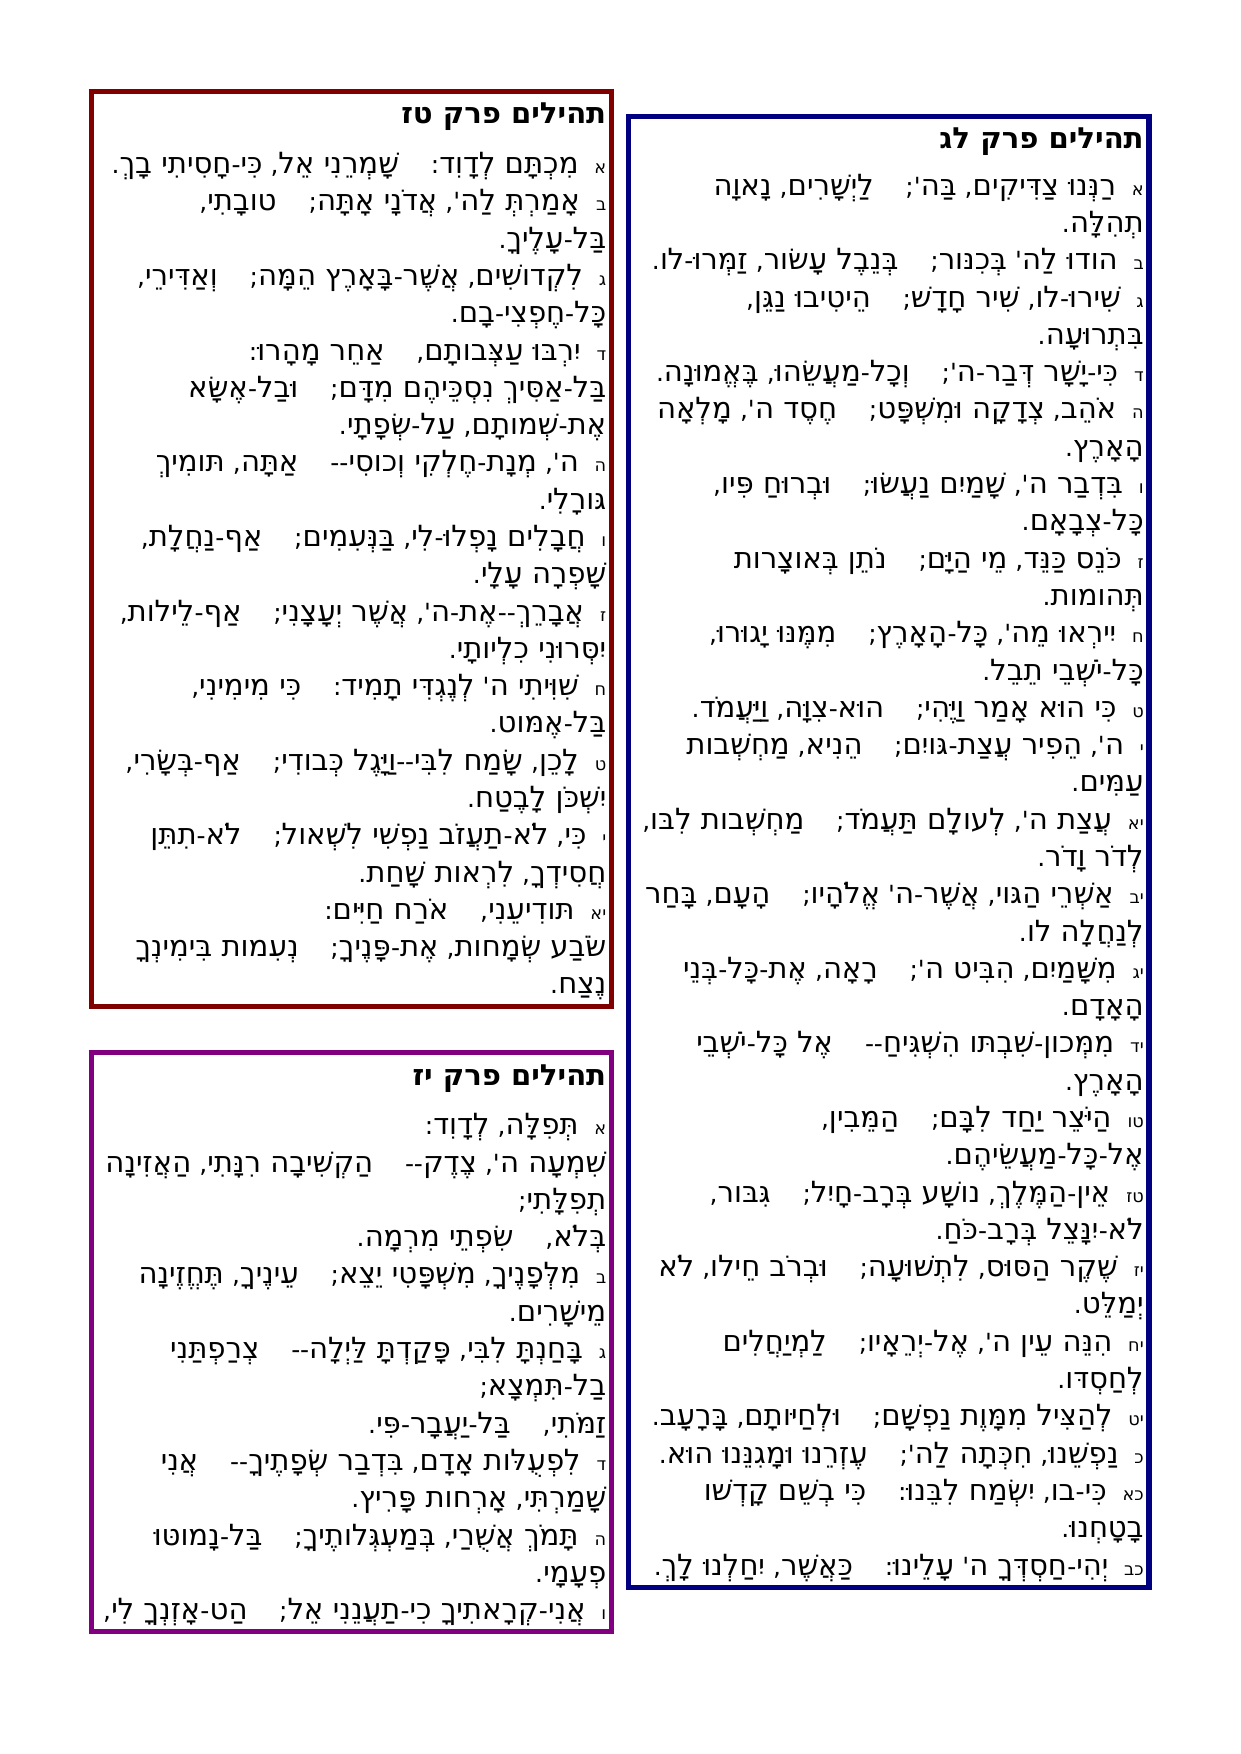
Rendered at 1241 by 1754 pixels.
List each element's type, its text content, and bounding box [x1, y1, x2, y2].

text א תְּפִלָּה, לְדָוִד: שִׁמְעָה ה', צֶדֶק-- הַקְשִׁיבָה רִנָּתִי, הַאֲזִינָה תְפִלָּתִי; בְּלֹא, שִׂפְתֵי מִרְמָה. ב מִלְּפָנֶיךָ, מִשְׁפָּטִי יֵצֵא; עֵינֶיךָ, תֶּחֱזֶינָה מֵישָׁרִים. ג בָּחַנְתָּ לִבִּי, פָּקַדְתָּ לַּיְלָה-- צְרַפְתַּנִי בַל-תִּמְצָא; זַמֹּתִי, בַּל-יַעֲבָר-פִּי. ד לִפְעֻלּות אָדָם, בִּדְבַר שְׂפָתֶיךָ-- אֲנִי שָׁמַרְתִּי, אָרְחות פָּרִיץ. ה תָּמֹךְ אֲשֻׁרַי, בְּמַעְגְּלותֶיךָ; בַּל-נָמוטּוּ פְעָמָי. ו אֲנִי-קְרָאתִיךָ כִי-תַעֲנֵנִי אֵל; הַט-אָזְנְךָ לִי, [94, 1099, 609, 1629]
text א מִכְתָּם לְדָוִד: שָׁמְרֵנִי אֵל, כִּי-חָסִיתִי בָךְ. ב אָמַרְתְּ לַה', אֲדֹנָי אָתָּה; טובָתִי, בַּל-עָלֶיךָ. ג לִקְדושִׁים, אֲשֶׁר-בָּאָרֶץ הֵמָּה; וְאַדִּירֵי, כָּל-חֶפְצִי-בָם. ד יִרְבּוּ עַצְּבותָם, אַחֵר מָהָרוּ: בַּל-אַסִּיךְ נִסְכֵּיהֶם מִדָּם; וּבַל-אֶשָּׂא אֶת-שְׁמותָם, עַל-שְׂפָתָי. ה ה', מְנָת-חֶלְקִי וְכוסִי-- אַתָּה, תּומִיךְ גּורָלִי. ו חֲבָלִים נָפְלוּ-לִי, בַּנְּעִמִים; אַף-נַחֲלָת, שָׁפְרָה עָלָי. ז אֲבָרֵךְ--אֶת-ה', אֲשֶׁר יְעָצָנִי; אַף-לֵילות, יִסְּרוּנִי כִלְיותָי. ח שִׁוִּיתִי ה' לְנֶגְדִּי תָמִיד: כִּי מִימִינִי, בַּל-אֶמּוט. ט לָכֵן, שָׂמַח לִבִּי--וַיָּגֶל כְּבודִי; אַף-בְּשָׂרִי, יִשְׁכֹּן לָבֶטַח. י כִּי, לֹא-תַעֲזֹב נַפְשִׁי לִשְׁאול; לֹא-תִתֵּן חֲסִידְךָ, לִרְאות שָׁחַת. יא תּודִיעֵנִי, אֹרַח חַיִּים: שֹׂבַע שְׂמָחות, אֶת-פָּנֶיךָ; נְעִמות בִּימִינְךָ נֶצַח. [94, 138, 609, 1004]
subtitle תהילים פרק לג [631, 119, 1146, 156]
text א רַנְּנוּ צַדִּיקִים, בַּה'; לַיְשָׁרִים, נָאוָה תְהִלָּה. ב הודוּ לַה' בְּכִנּור; בְּנֵבֶל עָשׂור, זַמְּרוּ-לו. ג שִׁירוּ-לו, שִׁיר חָדָשׁ; הֵיטִיבוּ נַגֵּן, בִּתְרוּעָה. ד כִּי-יָשָׁר דְּבַר-ה'; וְכָל-מַעֲשֵׂהוּ, בֶּאֱמוּנָה. ה אֹהֵב, צְדָקָה וּמִשְׁפָּט; חֶסֶד ה', מָלְאָה הָאָרֶץ. ו בִּדְבַר ה', שָׁמַיִם נַעֲשׂוּ; וּבְרוּחַ פִּיו, כָּל-צְבָאָם. ז כֹּנֵס כַּנֵּד, מֵי הַיָּם; נֹתֵן בְּאוצָרות תְּהומות. ח יִירְאוּ מֵה', כָּל-הָאָרֶץ; מִמֶּנּוּ יָגוּרוּ, כָּל-יֹשְׁבֵי תֵבֵל. ט כִּי הוּא אָמַר וַיֶּהִי; הוּא-צִוָּה, וַיַּעֲמֹד. י ה', הֵפִיר עֲצַת-גּויִם; הֵנִיא, מַחְשְׁבות עַמִּים. יא עֲצַת ה', לְעולָם תַּעֲמֹד; מַחְשְׁבות לִבּו, לְדֹר וָדֹר. יב אַשְׁרֵי הַגּוי, אֲשֶׁר-ה' אֱלֹהָיו; הָעָם, בָּחַר לְנַחֲלָה לו. יג מִשָּׁמַיִם, הִבִּיט ה'; רָאָה, אֶת-כָּל-בְּנֵי הָאָדָם. יד מִמְּכון-שִׁבְתּו הִשְׁגִּיחַ-- אֶל כָּל-יֹשְׁבֵי הָאָרֶץ. טו הַיֹּצֵר יַחַד לִבָּם; הַמֵּבִין, אֶל-כָּל-מַעֲשֵׂיהֶם. טז אֵין-הַמֶּלֶךְ, נושָׁע בְּרָב-חָיִל; גִּבּור, לֹא-יִנָּצֵל בְּרָב-כֹּחַ. יז שֶׁקֶר הַסּוּס, לִתְשׁוּעָה; וּבְרֹב חֵילו, לֹא יְמַלֵּט. יח הִנֵּה עֵין ה', אֶל-יְרֵאָיו; לַמְיַחֲלִים לְחַסְדּו. יט לְהַצִּיל מִמָּוֶת נַפְשָׁם; וּלְחַיּותָם, בָּרָעָב. כ נַפְשֵׁנוּ, חִכְּתָה לַה'; עֶזְרֵנוּ וּמָגִנֵּנוּ הוּא. כא כִּי-בו, יִשְׂמַח לִבֵּנוּ: כִּי בְשֵׁם קָדְשׁו בָטָחְנוּ. כב יְהִי-חַסְדְּךָ ה' עָלֵינוּ: כַּאֲשֶׁר, יִחַלְנוּ לָךְ. [631, 160, 1146, 1585]
subtitle תהילים פרק יז [94, 1055, 609, 1092]
subtitle תהילים פרק טז [94, 94, 609, 131]
